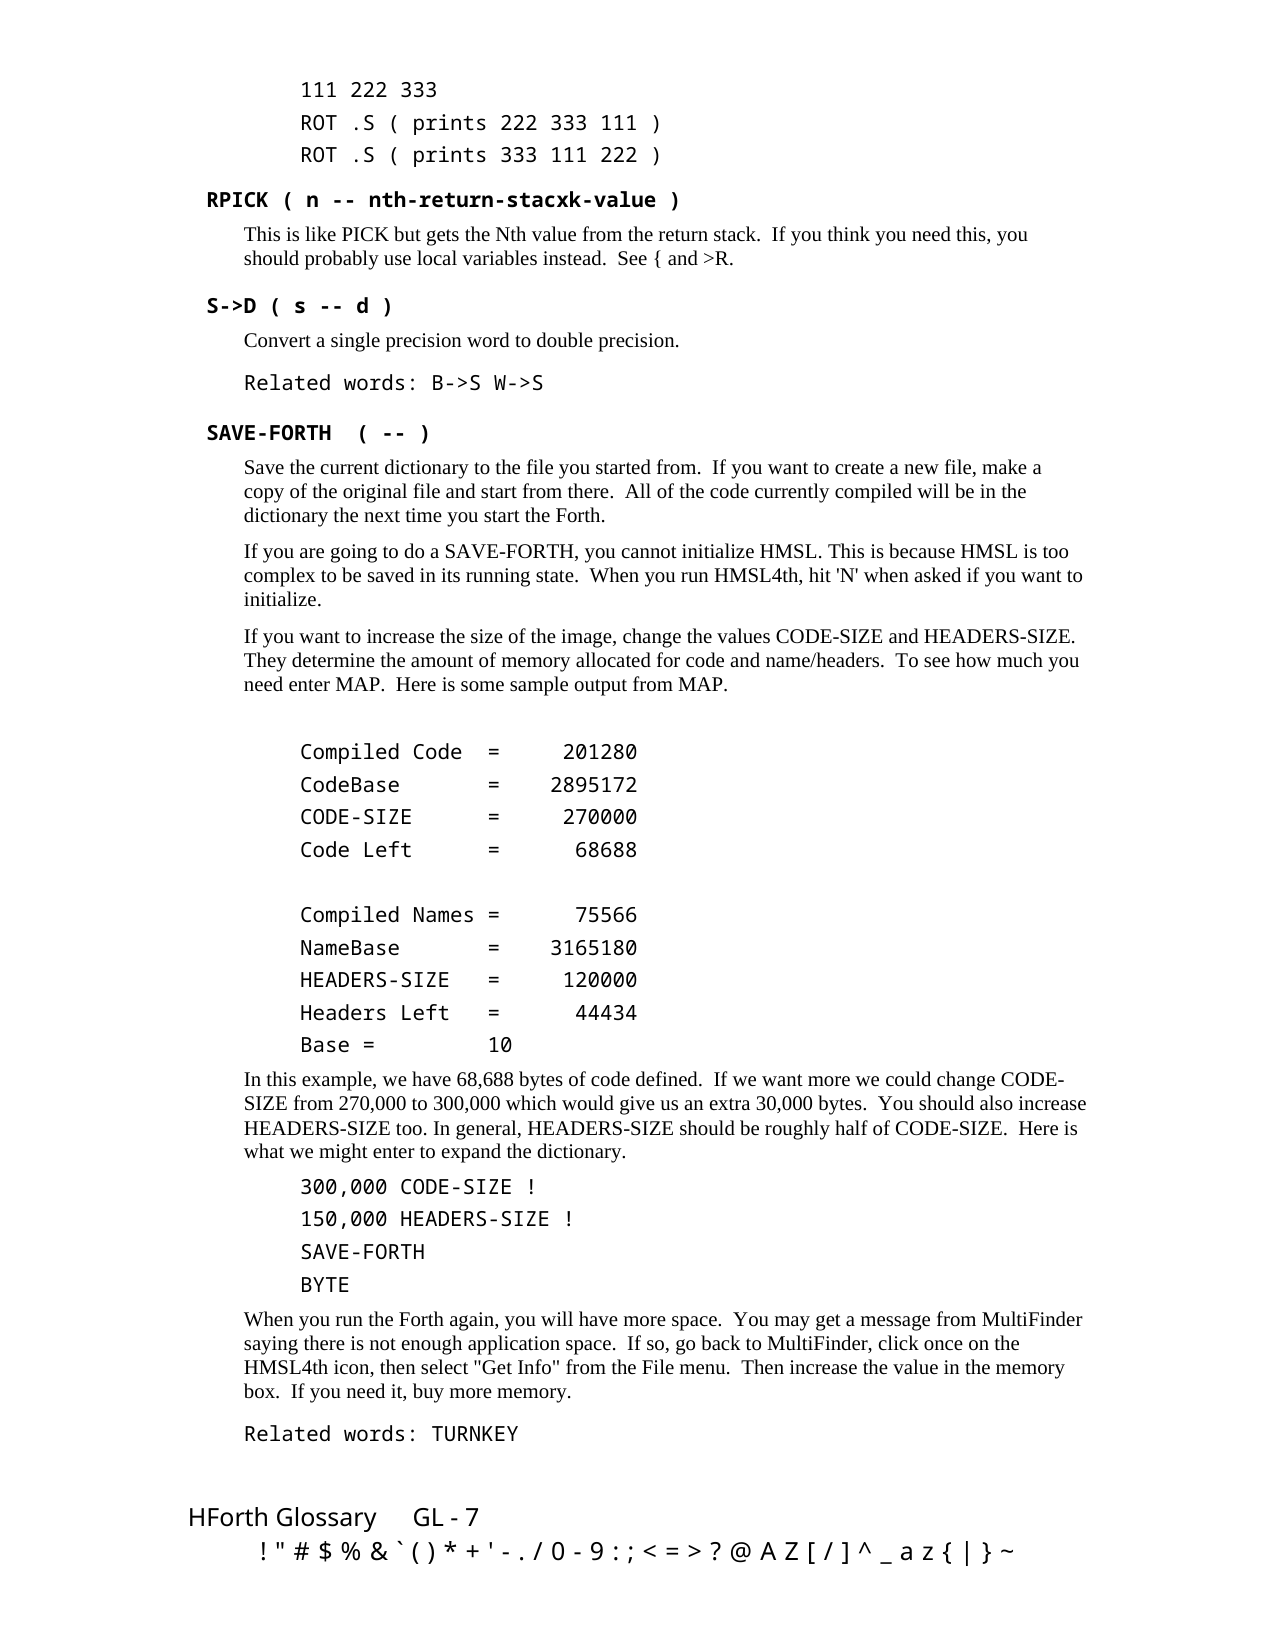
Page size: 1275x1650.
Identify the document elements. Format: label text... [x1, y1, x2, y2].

text 111 222 333 [300, 75, 1087, 103]
text ROT .S ( prints 333 111 222 ) [300, 140, 1087, 169]
text 150,000 HEADERS-SIZE ! [300, 1204, 1087, 1233]
text This is like PICK but gets the Nth value from the return stack. If you think you need this, you should probably use local variables instead. See { and >R. [244, 222, 1087, 270]
text Headers Left = 44434 [300, 998, 1087, 1026]
text 300,000 CODE-SIZE ! [300, 1172, 1087, 1200]
text CODE-SIZE = 270000 [300, 802, 1087, 831]
text Code Left = 68688 [300, 835, 1087, 863]
text In this example, we have 68,688 bytes of code defined. If we want more we could change CODE-SIZE from 270,000 to 300,000 which would give us an extra 30,000 bytes. You should also increase HEADERS-SIZE too. In general, HEADERS-SIZE should be roughly half of CODE-SIZE. Here is what we might enter to expand the dictionary. [244, 1067, 1087, 1163]
text SAVE-FORTH ( -- ) [206, 418, 1162, 446]
text Related words: TURNKEY [244, 1419, 1087, 1448]
text Related words: B->S W->S [244, 368, 1087, 397]
text NameBase = 3165180 [300, 933, 1087, 961]
text Save the current dictionary to the file you started from. If you want to create a new file, make a copy of the original file and start from there. All of the code currently compiled will be in the dictionary the next time you start the Forth. [244, 454, 1087, 527]
text Compiled Names = 75566 [300, 900, 1087, 928]
text HEADERS-SIZE = 120000 [300, 965, 1087, 994]
text S->D ( s -- d ) [206, 291, 1162, 319]
text Compiled Code = 201280 [300, 737, 1087, 766]
text If you are going to do a SAVE-FORTH, you cannot initialize HMSL. This is because HMSL is too complex to be saved in its running state. When you run HMSL4th, hit 'N' when asked if you want to initialize. [244, 539, 1087, 611]
text ROT .S ( prints 222 333 111 ) [300, 108, 1087, 136]
text When you run the Forth again, you will have more space. You may get a message from MultiFinder saying there is not enough application space. If so, go back to MultiFinder, click once on the HMSL4th icon, then select "Get Info" from the File menu. Then increase the value in the memory box. If you need it, buy more memory. [244, 1306, 1087, 1403]
text CodeBase = 2895172 [300, 770, 1087, 798]
text SAVE-FORTH [300, 1237, 1087, 1266]
text Base = 10 [300, 1031, 1087, 1059]
text RPICK ( n -- nth-return-stacxk-value ) [206, 185, 1162, 214]
text If you want to increase the size of the image, change the values CODE-SIZE and HEADERS-SIZE. They determine the amount of memory allocated for code and name/headers. To see how much you need enter MAP. Here is some sample output from MAP. [244, 624, 1087, 696]
text BYTE [300, 1270, 1087, 1298]
text Convert a single precision word to double precision. [244, 328, 1087, 352]
